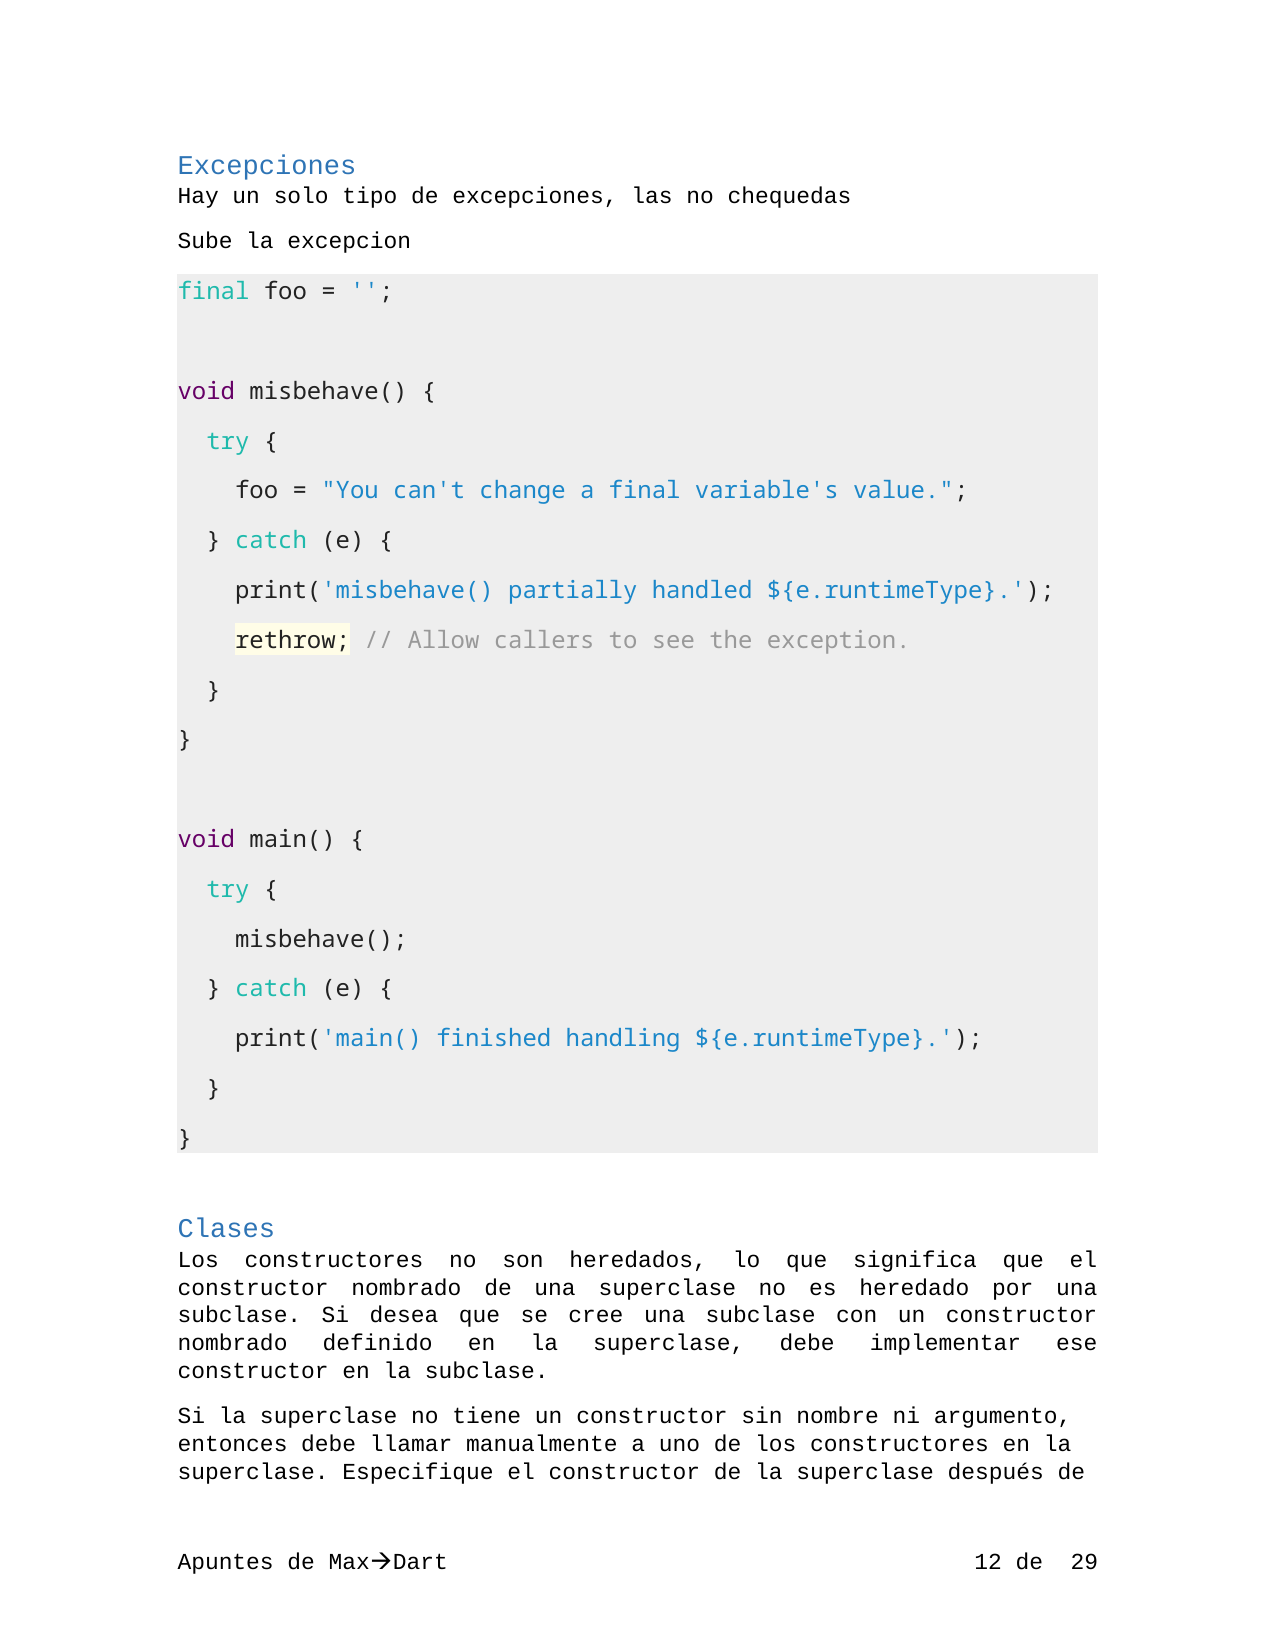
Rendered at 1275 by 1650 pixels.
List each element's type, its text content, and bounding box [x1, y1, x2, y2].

text final foo = ''; [177, 274, 1098, 307]
text foo = "You can't change a final variable's value."; [177, 473, 1098, 506]
text misbehave(); [177, 921, 1098, 954]
text } catch (e) { [177, 971, 1098, 1004]
text try { [177, 423, 1098, 456]
subtitle Excepciones [177, 152, 1098, 182]
text } [177, 1121, 1098, 1153]
text } [177, 722, 1098, 755]
text print('misbehave() partially handled ${e.runtimeType}.'); [177, 573, 1098, 605]
text Hay un solo tipo de excepciones, las no chequedas [177, 185, 1098, 211]
text Los constructores no son heredados, lo que significa que el constructor nombrado de una superclase no es heredado por una subclase. Si desea que se cree una subclase con un constructor nombrado definido en la superclase, debe implementar ese constructor en la subclase. [177, 1248, 1098, 1386]
text } [177, 672, 1098, 705]
text Si la superclase no tiene un constructor sin nombre ni argumento, entonces debe llamar manualmente a uno de los constructores en la superclase. Especifique el constructor de la superclase después de [177, 1404, 1098, 1486]
text } catch (e) { [177, 523, 1098, 556]
text try { [177, 872, 1098, 904]
text rethrow; // Allow callers to see the exception. [177, 623, 1098, 655]
text void main() { [177, 822, 1098, 854]
text void misbehave() { [177, 374, 1098, 406]
text Sube la excepcion [177, 229, 1098, 255]
text print('main() finished handling ${e.runtimeType}.'); [177, 1021, 1098, 1053]
text } [177, 1071, 1098, 1103]
subtitle Clases [177, 1215, 1098, 1246]
